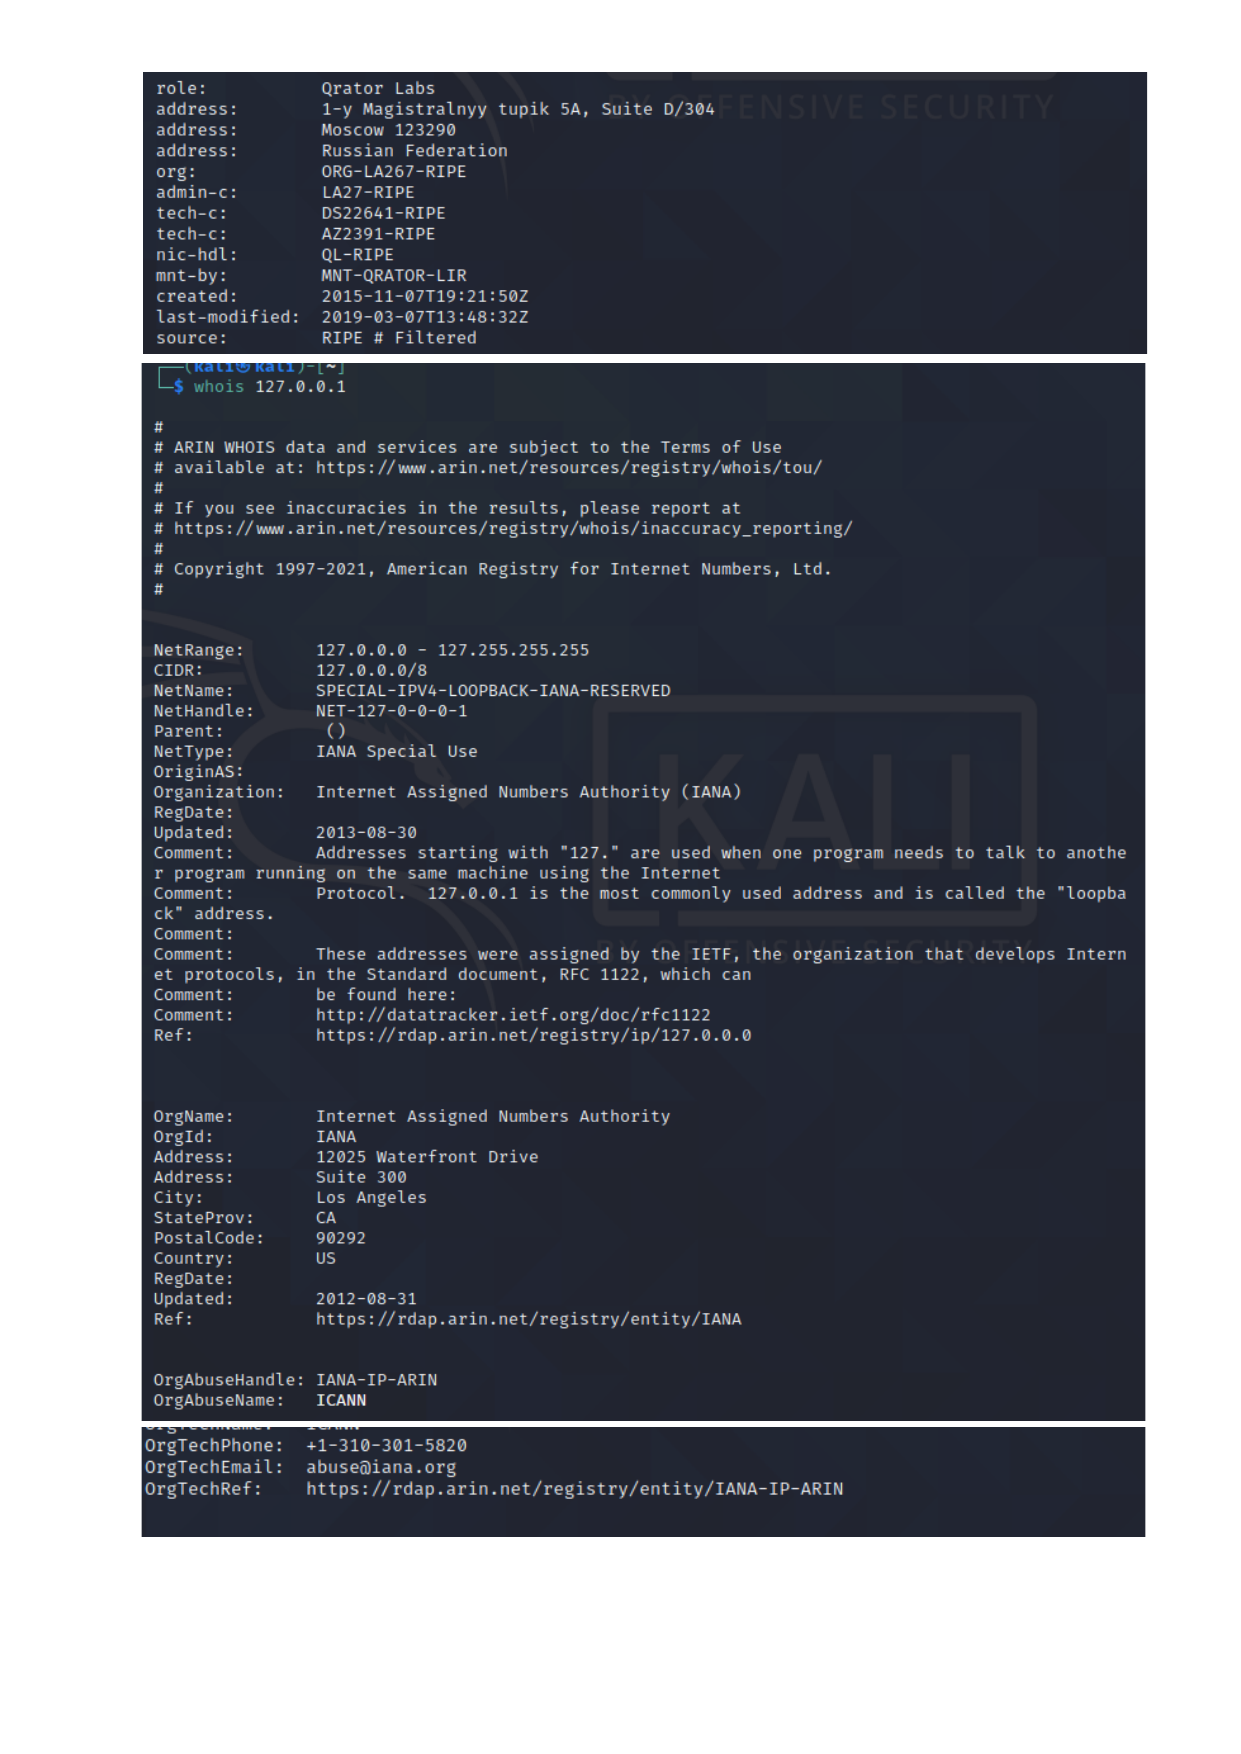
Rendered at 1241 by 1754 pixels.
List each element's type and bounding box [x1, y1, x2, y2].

picture [141, 363, 1146, 1421]
picture [141, 1427, 1146, 1537]
picture [143, 72, 1148, 354]
